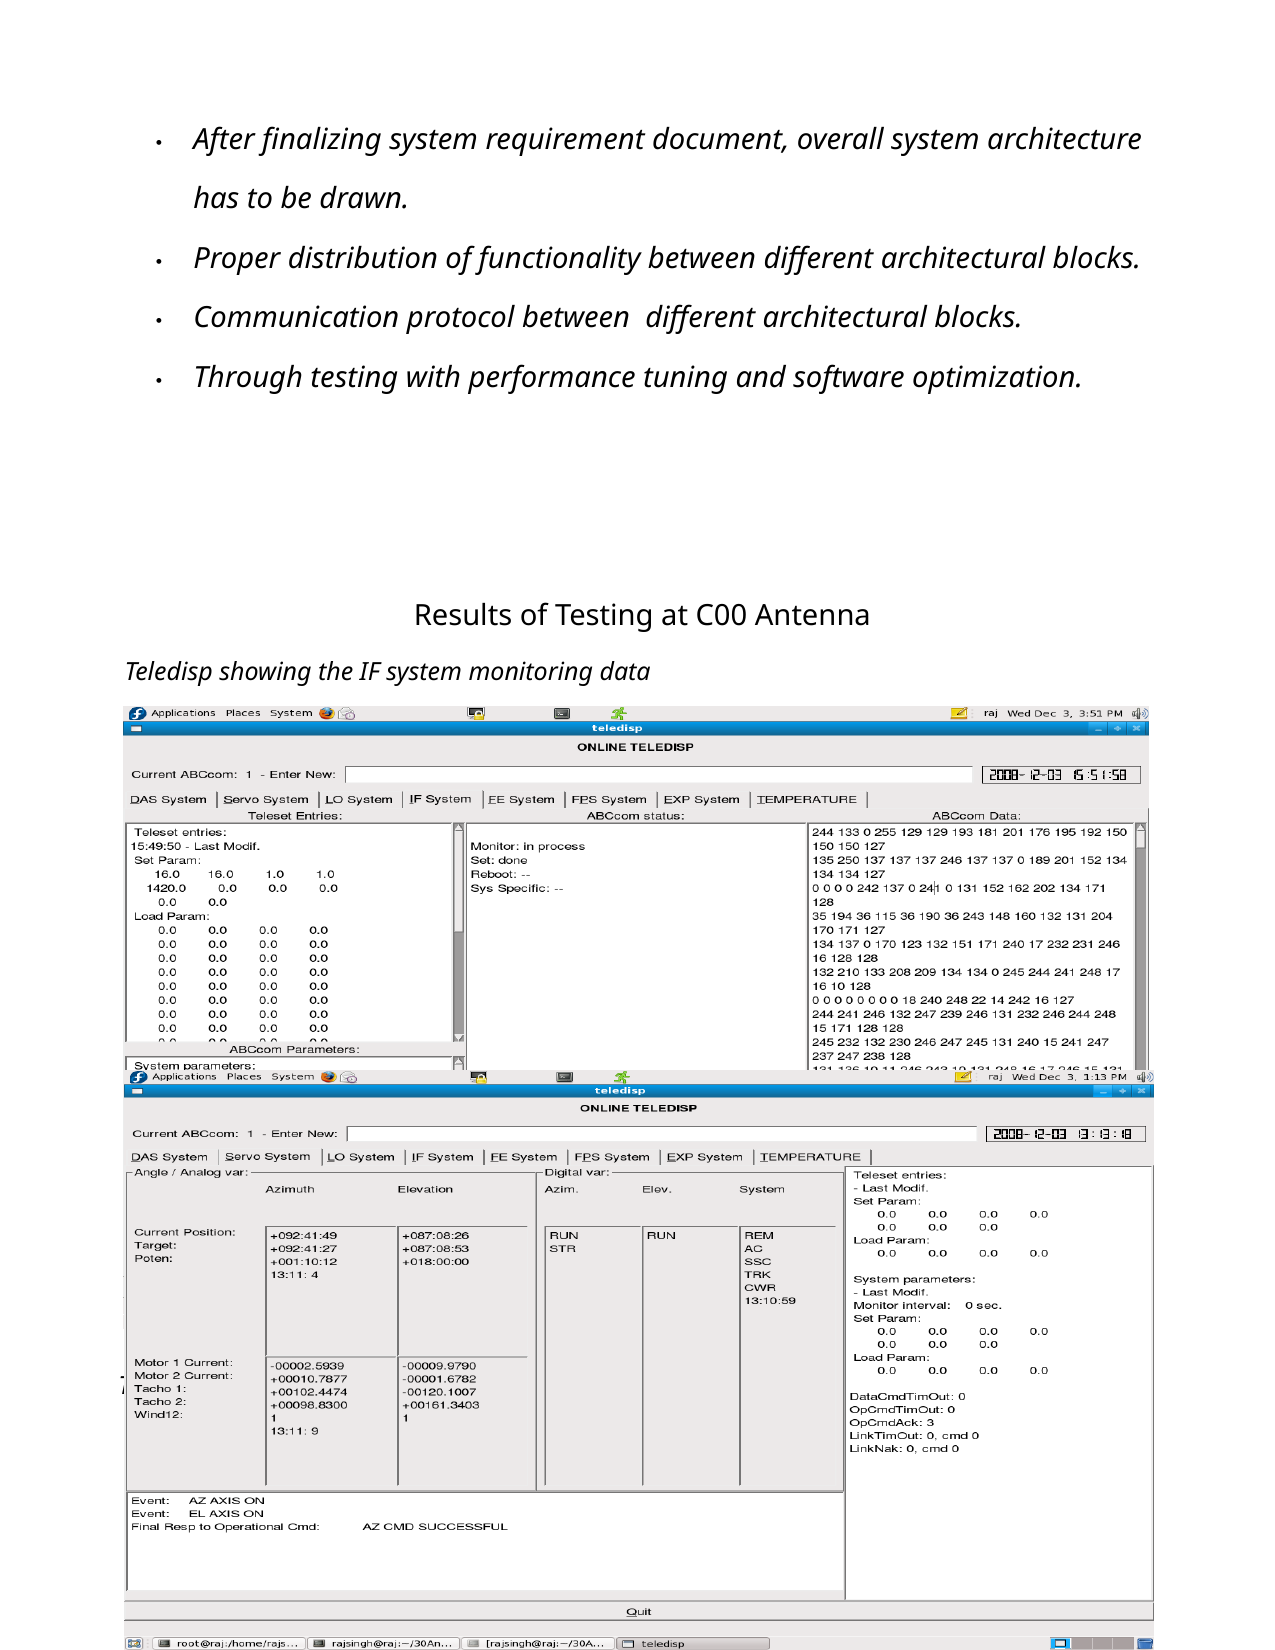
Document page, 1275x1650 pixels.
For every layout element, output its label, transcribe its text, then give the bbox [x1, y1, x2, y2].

list After finalizing system requirement document, overall system architecture has to be drawn. [156, 118, 1157, 217]
picture [123, 725, 1154, 1650]
list Communication protocol between different architectural blocks. [156, 297, 1157, 336]
list Through testing with performance tuning and software optimization. [156, 356, 1157, 396]
picture [123, 706, 1149, 730]
list Proper distribution of functionality between different architectural blocks. [156, 237, 1157, 277]
text Results of Testing at C00 Antenna [118, 594, 1157, 634]
text Teledisp showing the IF system monitoring data [118, 653, 1157, 687]
